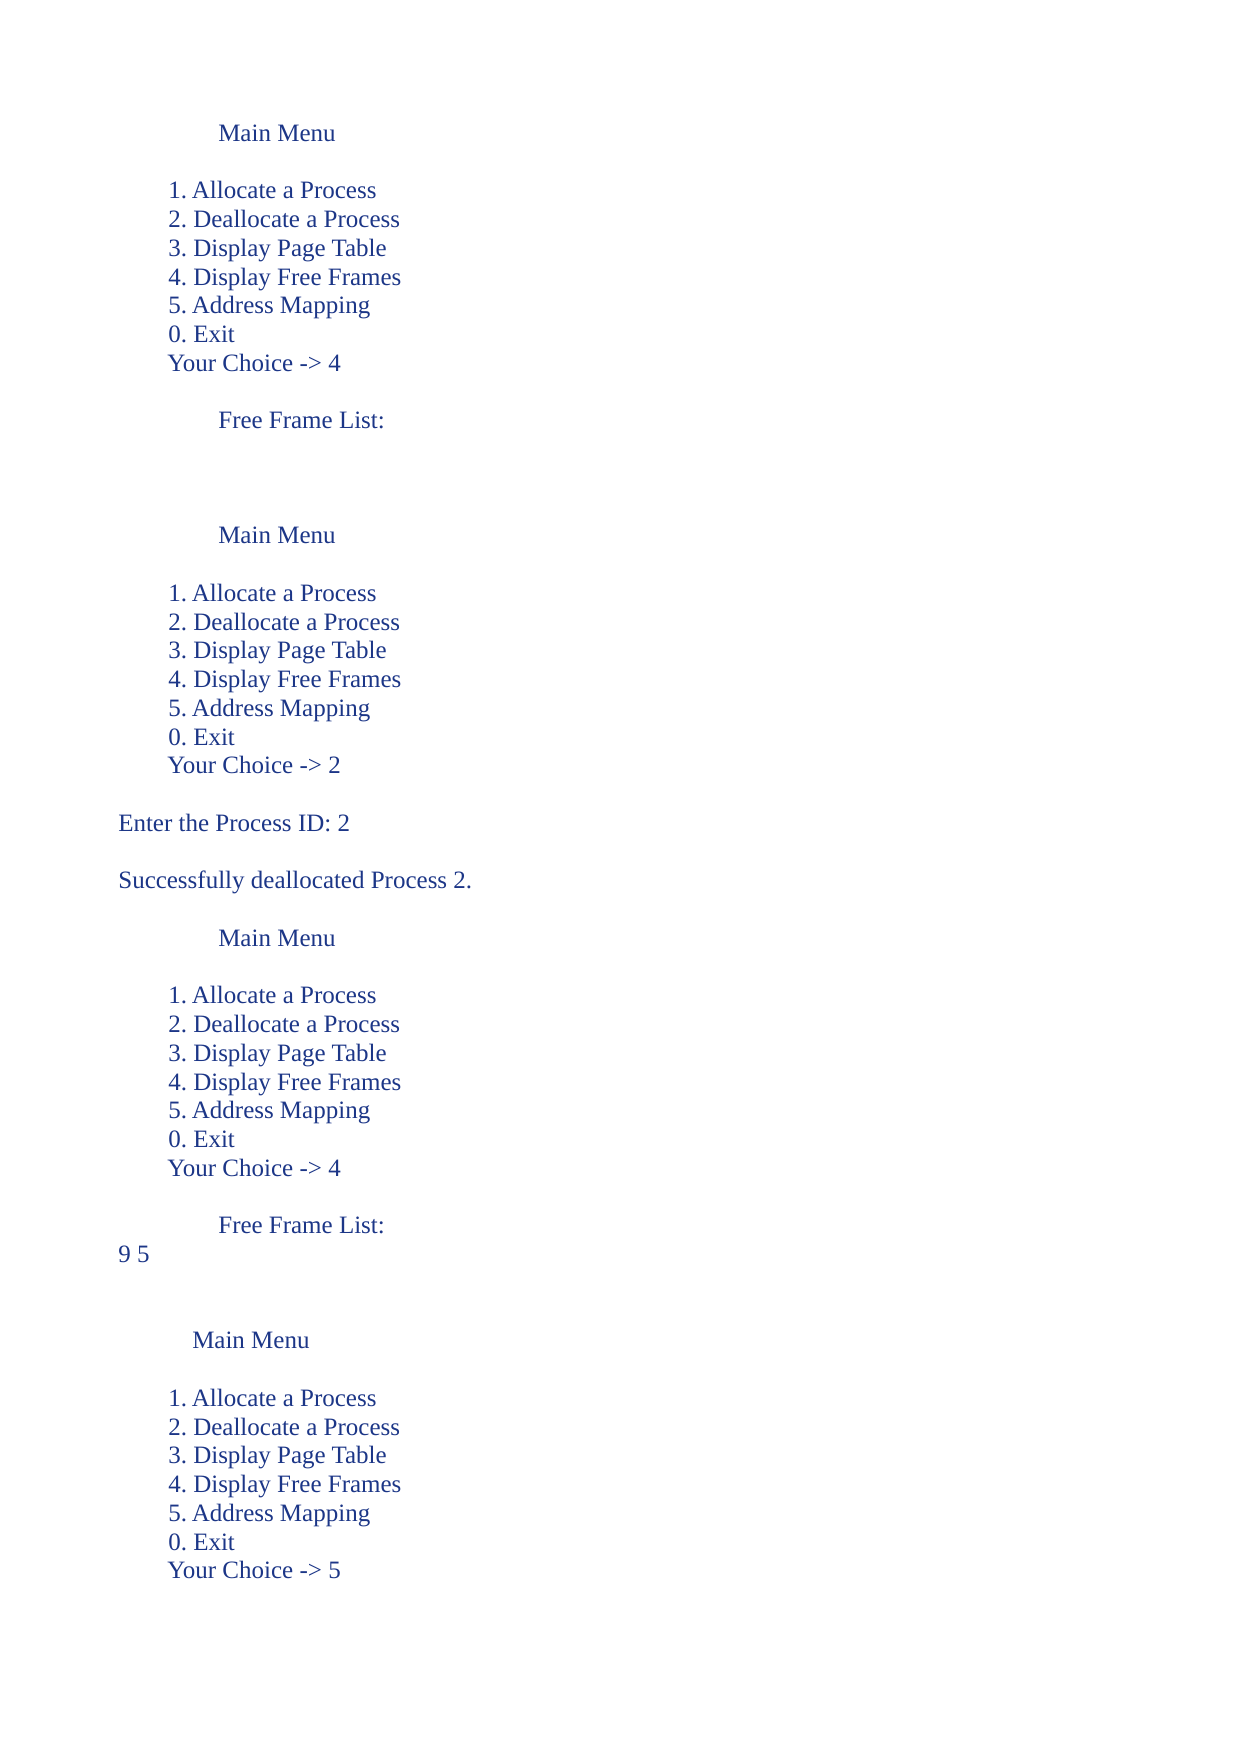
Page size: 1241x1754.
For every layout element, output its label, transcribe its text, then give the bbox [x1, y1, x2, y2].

text 5. Address Mapping [118, 291, 1122, 319]
text Your Choice -> 5 [118, 1556, 1122, 1584]
text 3. Display Page Table [118, 1038, 1122, 1067]
text Free Frame List: [118, 406, 1122, 434]
text 4. Display Free Frames [118, 1469, 1122, 1498]
text 2. Deallocate a Process [118, 1009, 1122, 1038]
text 0. Exit [118, 1527, 1122, 1556]
text 5. Address Mapping [118, 1096, 1122, 1124]
text Main Menu [118, 1326, 1122, 1354]
text Your Choice -> 4 [118, 348, 1122, 377]
text 0. Exit [118, 722, 1122, 751]
text 3. Display Page Table [118, 1441, 1122, 1469]
text 4. Display Free Frames [118, 1067, 1122, 1096]
text Enter the Process ID: 2 [118, 808, 1122, 837]
text 4. Display Free Frames [118, 664, 1122, 693]
text Your Choice -> 2 [118, 751, 1122, 779]
text 9 5 [118, 1239, 1122, 1268]
text Your Choice -> 4 [118, 1153, 1122, 1182]
text Main Menu [118, 923, 1122, 952]
text 1. Allocate a Process [118, 176, 1122, 204]
text Successfully deallocated Process 2. [118, 866, 1122, 894]
text 1. Allocate a Process [118, 1383, 1122, 1412]
text 5. Address Mapping [118, 1498, 1122, 1527]
text 2. Deallocate a Process [118, 607, 1122, 636]
text 2. Deallocate a Process [118, 204, 1122, 233]
text Free Frame List: [118, 1211, 1122, 1239]
text 1. Allocate a Process [118, 981, 1122, 1009]
text 0. Exit [118, 319, 1122, 348]
text 3. Display Page Table [118, 636, 1122, 664]
text 0. Exit [118, 1124, 1122, 1153]
text 4. Display Free Frames [118, 262, 1122, 291]
text Main Menu [118, 118, 1122, 147]
text 5. Address Mapping [118, 693, 1122, 722]
text 3. Display Page Table [118, 233, 1122, 262]
text 1. Allocate a Process [118, 578, 1122, 607]
text Main Menu [118, 521, 1122, 549]
text 2. Deallocate a Process [118, 1412, 1122, 1441]
